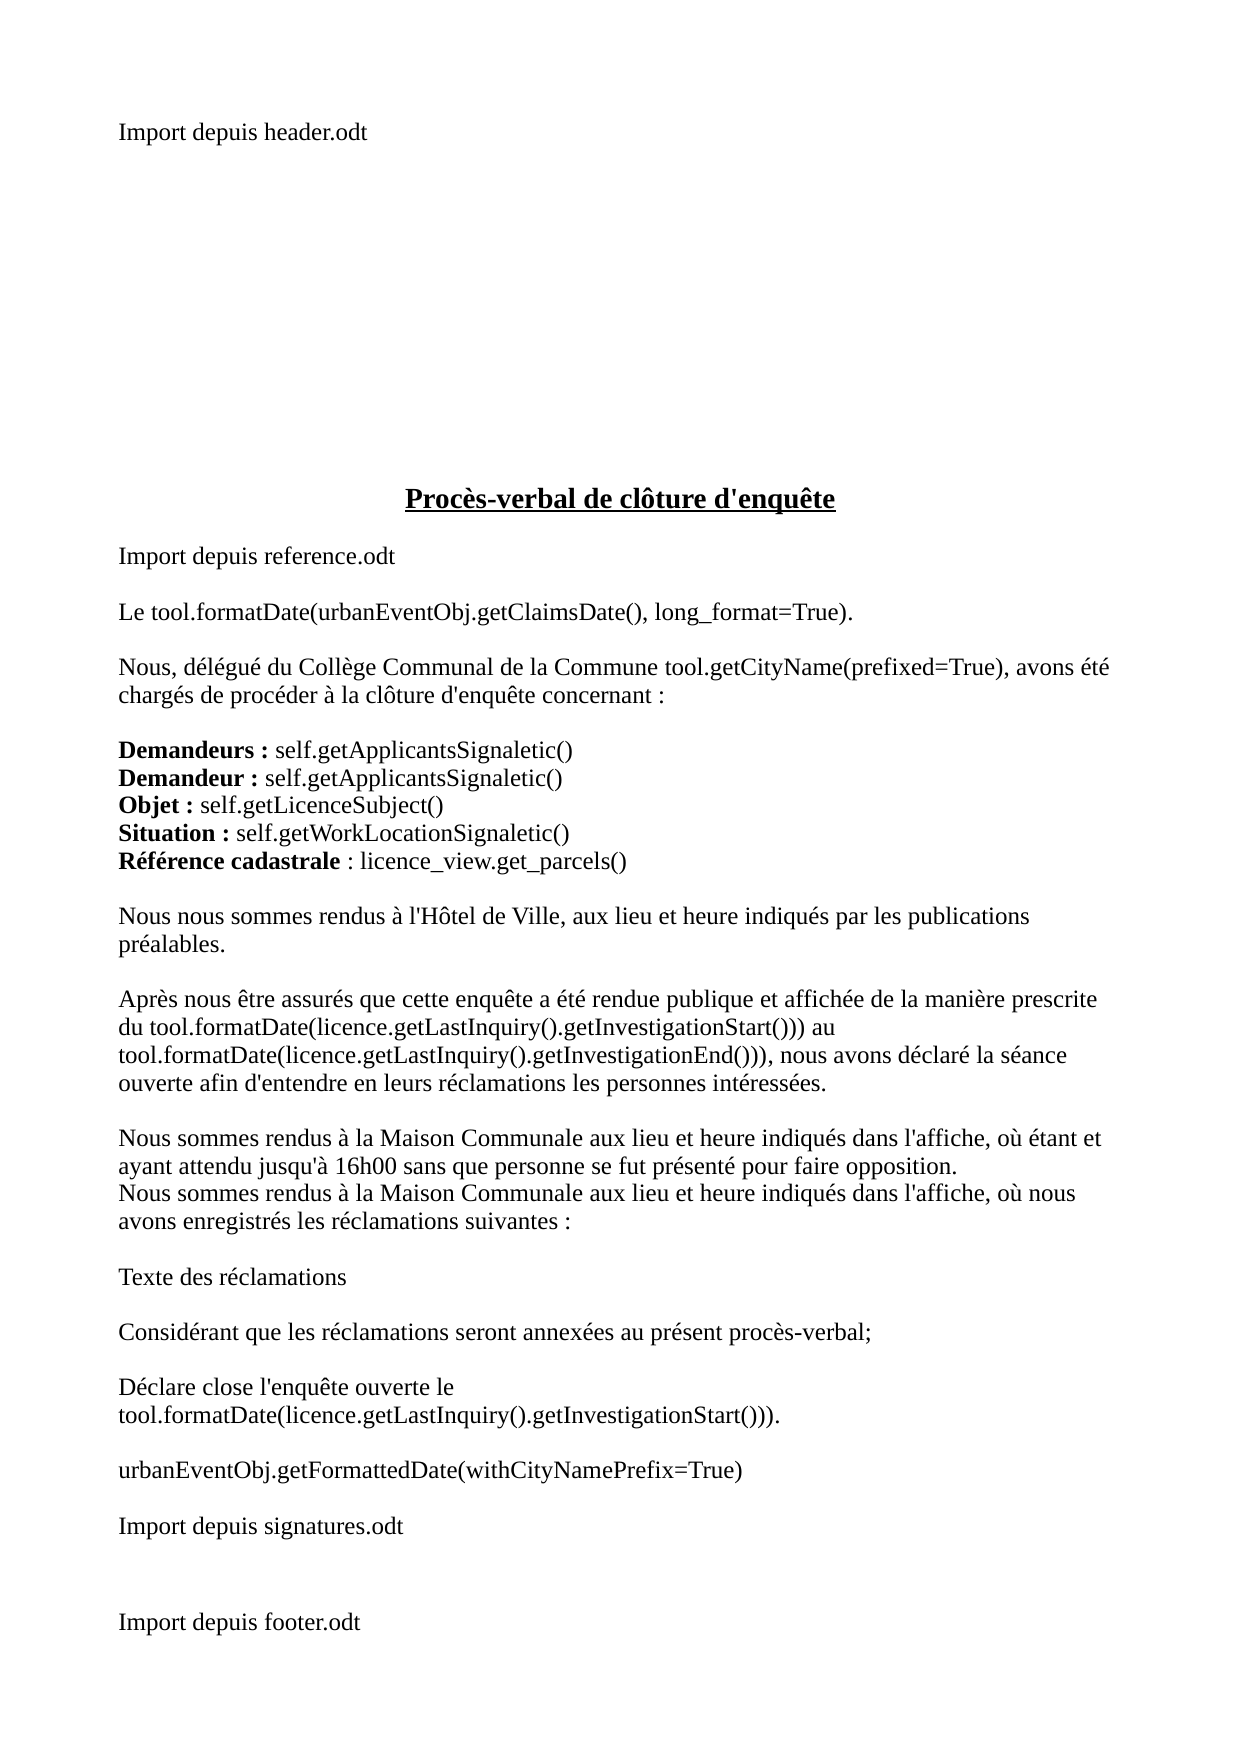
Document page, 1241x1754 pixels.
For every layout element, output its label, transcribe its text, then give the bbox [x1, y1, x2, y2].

text Demandeur : self.getApplicantsSignaletic() [118, 764, 1122, 792]
text Situation : self.getWorkLocationSignaletic() [118, 819, 1122, 847]
text Import depuis reference.odt [118, 542, 1122, 570]
text Nous sommes rendus à la Maison Communale aux lieu et heure indiqués dans l'affiche, où étant et ayant attendu jusqu'à 16h00 sans que personne se fut présenté pour faire opposition. [118, 1124, 1122, 1179]
text Demandeurs : self.getApplicantsSignaletic() [118, 736, 1122, 764]
title Procès-verbal de clôture d'enquête [118, 482, 1122, 514]
text Nous, délégué du Collège Communal de la Commune tool.getCityName(prefixed=True), avons été chargés de procéder à la clôture d'enquête concernant : [118, 653, 1122, 708]
text Import depuis signatures.odt [118, 1512, 1122, 1540]
text Objet : self.getLicenceSubject() [118, 792, 1122, 819]
text Import depuis header.odt [118, 118, 539, 146]
text Considérant que les réclamations seront annexées au présent procès-verbal; [118, 1318, 1122, 1346]
text Référence cadastrale : licence_view.get_parcels() [118, 847, 1122, 875]
text urbanEventObj.getFormattedDate(withCityNamePrefix=True) [118, 1457, 1122, 1484]
text Après nous être assurés que cette enquête a été rendue publique et affichée de la manière prescrite du tool.formatDate(licence.getLastInquiry().getInvestigationStart())) au tool.formatDate(licence.getLastInquiry().getInvestigationEnd())), nous avons déclaré la séance ouverte afin d'entendre en leurs réclamations les personnes intéressées. [118, 986, 1122, 1096]
text Le tool.formatDate(urbanEventObj.getClaimsDate(), long_format=True). [118, 598, 1122, 625]
text Déclare close l'enquête ouverte le tool.formatDate(licence.getLastInquiry().getInvestigationStart())). [118, 1373, 1122, 1429]
text Nous nous sommes rendus à l'Hôtel de Ville, aux lieu et heure indiqués par les publications préalables. [118, 902, 1122, 958]
text Nous sommes rendus à la Maison Communale aux lieu et heure indiqués dans l'affiche, où nous avons enregistrés les réclamations suivantes : [118, 1179, 1122, 1235]
text Texte des réclamations [118, 1263, 1122, 1290]
